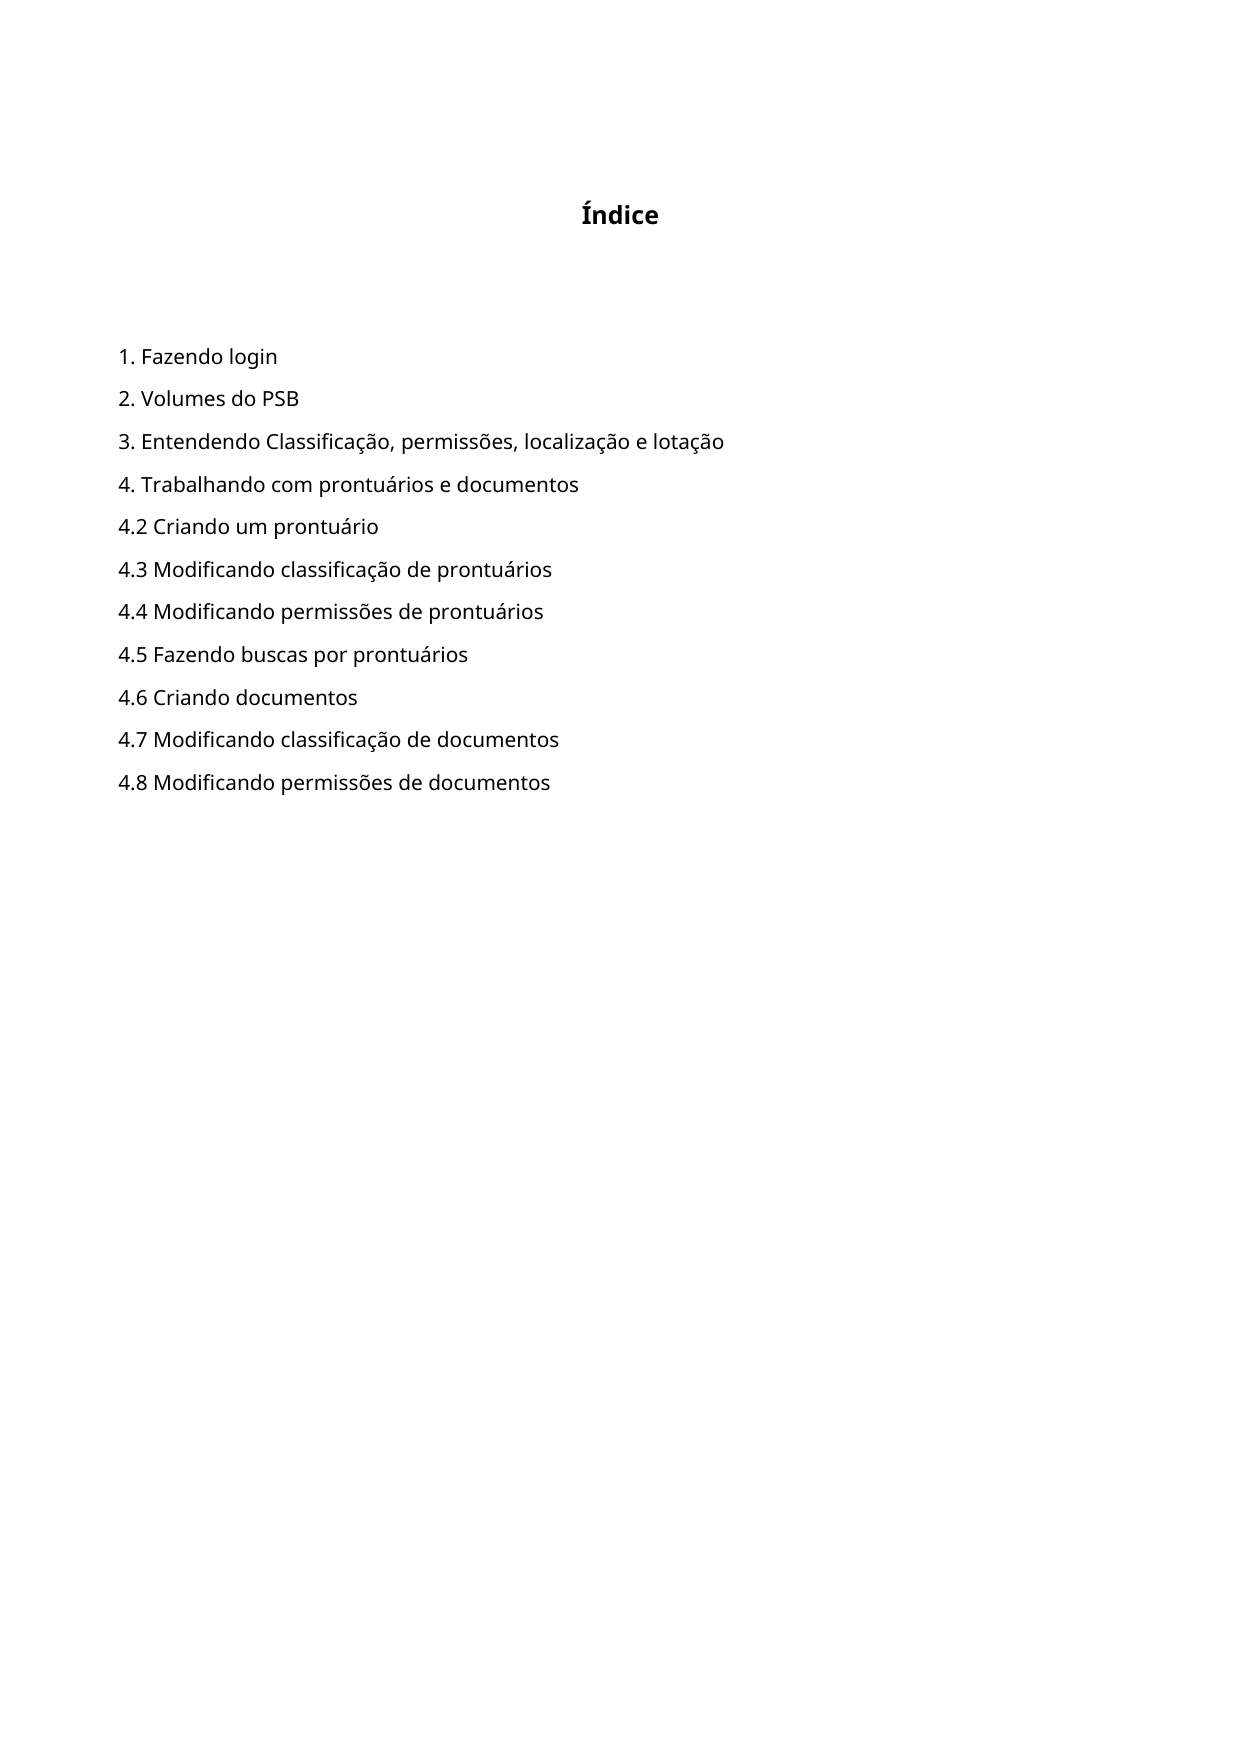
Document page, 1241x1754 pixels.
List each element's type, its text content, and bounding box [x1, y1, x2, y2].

text 4.8 Modificando permissões de documentos [118, 768, 1122, 796]
text 4.6 Criando documentos [118, 683, 1122, 711]
text 4.7 Modificando classificação de documentos [118, 725, 1122, 754]
text 4.3 Modificando classificação de prontuários [118, 555, 1122, 583]
text 3. Entendendo Classificação, permissões, localização e lotação [118, 427, 1122, 456]
text 4.4 Modificando permissões de prontuários [118, 597, 1122, 626]
text 2. Volumes do PSB [118, 384, 1122, 413]
text 4. Trabalhando com prontuários e documentos [118, 470, 1122, 498]
text 1. Fazendo login [118, 342, 1122, 370]
text 4.2 Criando um prontuário [118, 512, 1122, 541]
text 4.5 Fazendo buscas por prontuários [118, 640, 1122, 668]
text Índice [118, 197, 1122, 232]
